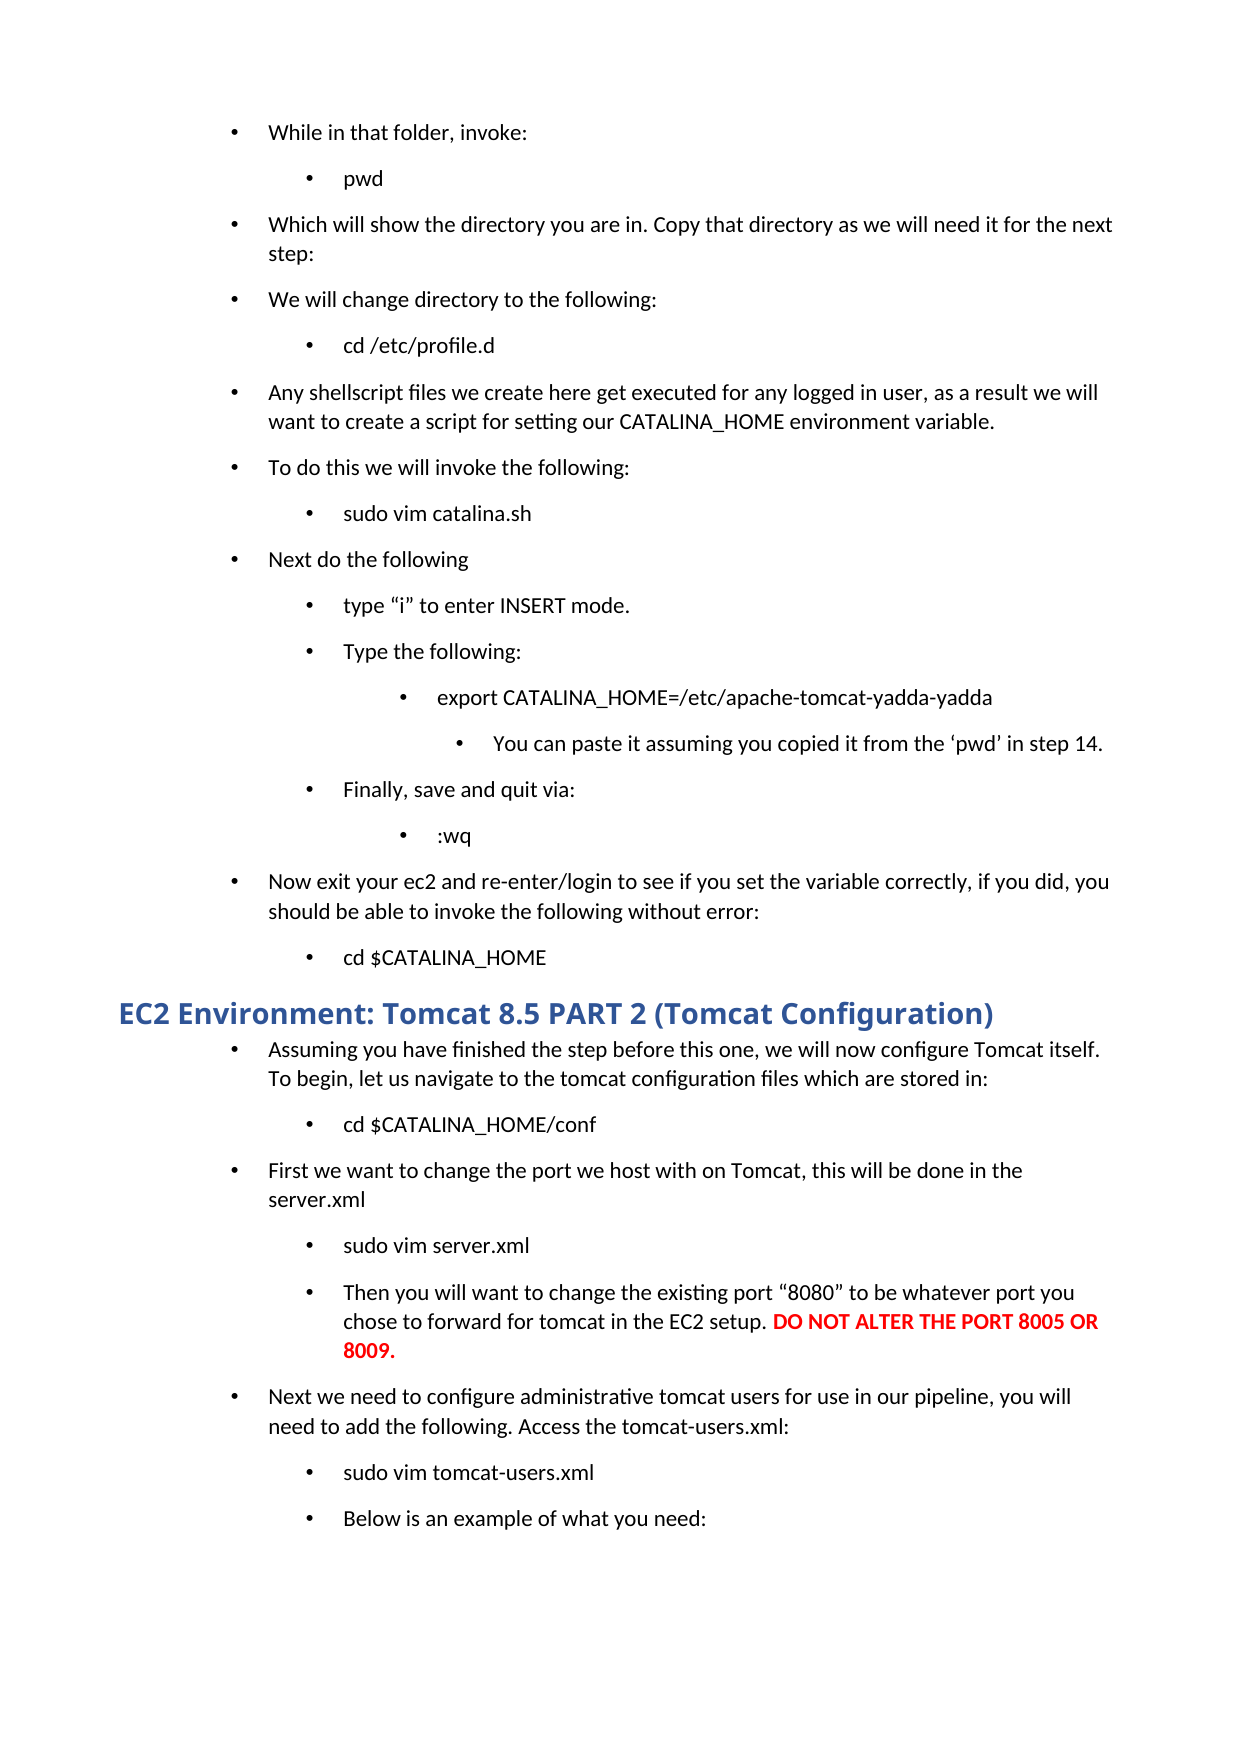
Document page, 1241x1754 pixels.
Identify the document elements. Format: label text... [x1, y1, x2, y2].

list sudo vim server.xml [306, 1232, 1122, 1260]
list export CATALINA_HOME=/etc/apache-tomcat-yadda-yadda [381, 683, 1122, 711]
list While in that folder, invoke: [231, 118, 1122, 146]
text EC2 Environment: Tomcat 8.5 PART 2 (Tomcat Configuration) [118, 993, 1122, 1033]
list Which will show the directory you are in. Copy that directory as we will need it for the next step: [231, 210, 1122, 268]
list Finally, save and quit via: [306, 775, 1122, 803]
list cd $CATALINA_HOME/conf [306, 1110, 1122, 1138]
list You can paste it assuming you copied it from the ‘pwd’ in step 14. [456, 729, 1122, 757]
list pwd [306, 164, 1122, 192]
list We will change directory to the following: [231, 286, 1122, 314]
list sudo vim catalina.sh [306, 499, 1122, 527]
list Next do the following [231, 545, 1122, 573]
list cd /etc/profile.d [306, 332, 1122, 360]
list Next we need to configure administrative tomcat users for use in our pipeline, you will need to add the following. Access the tomcat-users.xml: [231, 1382, 1122, 1440]
list Assuming you have finished the step before this one, we will now configure Tomcat itself. To begin, let us navigate to the tomcat configuration files which are stored in: [231, 1035, 1122, 1092]
list Now exit your ec2 and re-enter/login to see if you set the variable correctly, if you did, you should be able to invoke the following without error: [231, 867, 1122, 925]
list Below is an example of what you need: [306, 1504, 1122, 1532]
list To do this we will invoke the following: [231, 453, 1122, 481]
list sudo vim tomcat-users.xml [306, 1458, 1122, 1486]
list Any shellscript files we create here get executed for any logged in user, as a result we will want to create a script for setting our CATALINA_HOME environment variable. [231, 378, 1122, 435]
list Type the following: [306, 637, 1122, 665]
list Then you will want to change the existing port “8080” to be whatever port you chose to forward for tomcat in the EC2 setup. DO NOT ALTER THE PORT 8005 OR 8009. [306, 1278, 1122, 1364]
list type “i” to enter INSERT mode. [306, 591, 1122, 619]
list cd $CATALINA_HOME [306, 943, 1122, 971]
list First we want to change the port we host with on Tomcat, this will be done in the server.xml [231, 1156, 1122, 1214]
list :wq [381, 821, 1122, 849]
